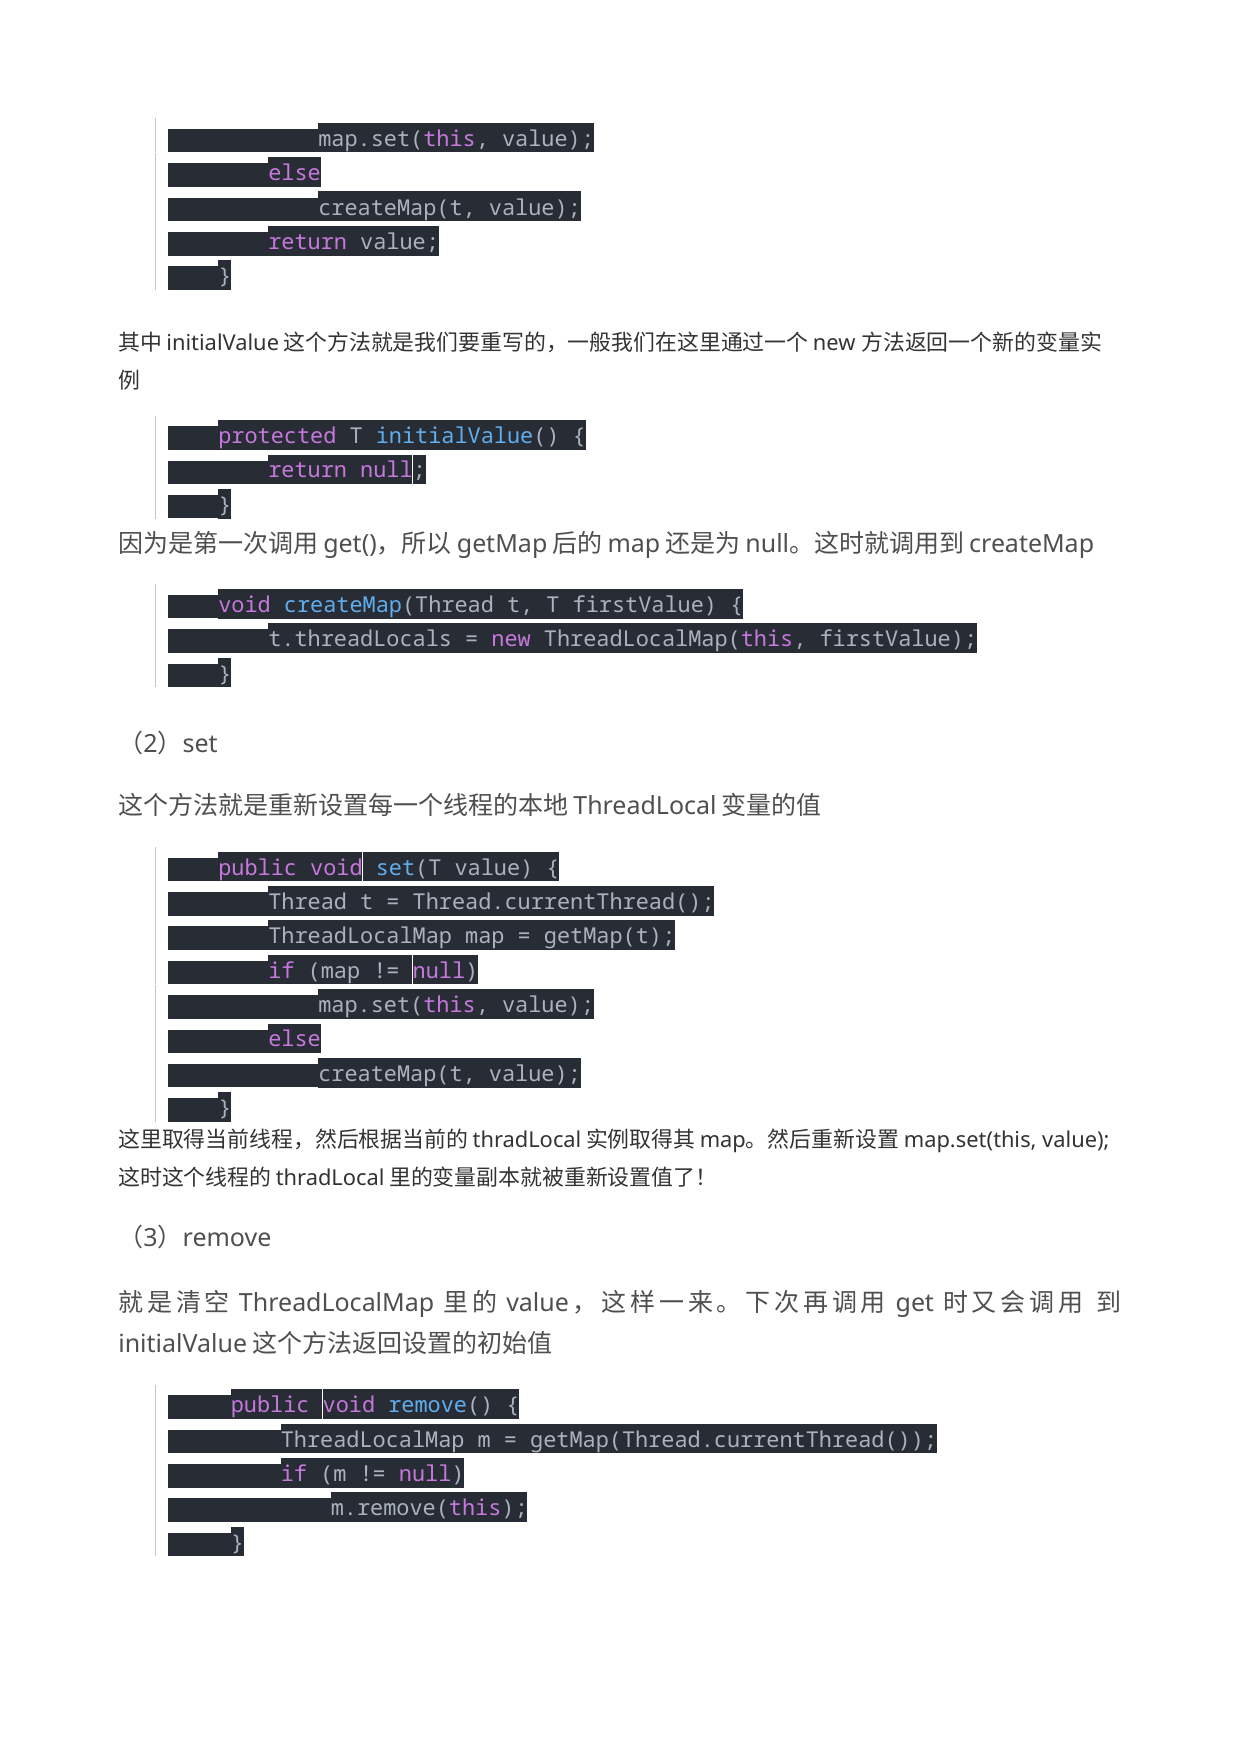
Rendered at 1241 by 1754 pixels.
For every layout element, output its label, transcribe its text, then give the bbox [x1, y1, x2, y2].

text t.threadLocals = new ThreadLocalMap(this, firstValue); [156, 619, 1122, 653]
text void createMap(Thread t, T firstValue) { [156, 584, 1122, 619]
text [118, 619, 155, 653]
text 这里取得当前线程，然后根据当前的thradLocal实例取得其map。然后重新设置 map.set(this, value);这时这个线程的thradLocal里的变量副本就被重新设置值了！ [118, 1122, 1122, 1192]
text [118, 221, 155, 256]
text [118, 1088, 155, 1122]
text [118, 984, 155, 1019]
text [118, 653, 155, 687]
text } [156, 653, 1122, 687]
text [118, 1488, 155, 1522]
text [118, 916, 155, 950]
text } [156, 1088, 1122, 1122]
text protected T initialValue() { [156, 416, 1122, 450]
text ThreadLocalMap m = getMap(Thread.currentThread()); [156, 1419, 1122, 1453]
text } [156, 484, 1122, 519]
text 其中initialValue这个方法就是我们要重写的，一般我们在这里通过一个new 方法返回一个新的变量实例 [118, 290, 1122, 395]
text return null; [156, 450, 1122, 484]
text ThreadLocalMap map = getMap(t); [156, 916, 1122, 950]
text [118, 484, 155, 519]
text [118, 1419, 155, 1453]
text [118, 847, 155, 881]
text （3）remove [118, 1213, 1122, 1253]
text [118, 881, 155, 916]
text } [156, 1522, 1122, 1556]
text （2）set [118, 687, 1122, 759]
text if (m != null) [156, 1453, 1122, 1488]
text [118, 1053, 155, 1088]
text [118, 1384, 155, 1419]
text 因为是第一次调用get()，所以getMap后的map还是为null。这时就调用到createMap [118, 519, 1122, 559]
text 就是清空ThreadLocalMap里的value，这样一来。下次再调用get时又会调用 到initialValue这个方法返回设置的初始值 [118, 1278, 1122, 1359]
text else [156, 152, 1122, 187]
text [118, 1453, 155, 1488]
text [118, 187, 155, 221]
text createMap(t, value); [156, 187, 1122, 221]
text return value; [156, 221, 1122, 256]
text [118, 118, 155, 152]
text [118, 584, 155, 619]
text [118, 256, 155, 290]
text [118, 416, 155, 450]
text [118, 950, 155, 984]
text m.remove(this); [156, 1488, 1122, 1522]
text createMap(t, value); [156, 1053, 1122, 1088]
text [118, 1019, 155, 1053]
text [118, 450, 155, 484]
text public void remove() { [156, 1384, 1122, 1419]
text [118, 152, 155, 187]
text map.set(this, value); [156, 984, 1122, 1019]
text [118, 1522, 155, 1556]
text } [156, 256, 1122, 290]
text Thread t = Thread.currentThread(); [156, 881, 1122, 916]
text public void set(T value) { [156, 847, 1122, 881]
text 这个方法就是重新设置每一个线程的本地ThreadLocal变量的值 [118, 781, 1122, 822]
text if (map != null) [156, 950, 1122, 984]
text map.set(this, value); [156, 118, 1122, 152]
text else [156, 1019, 1122, 1053]
